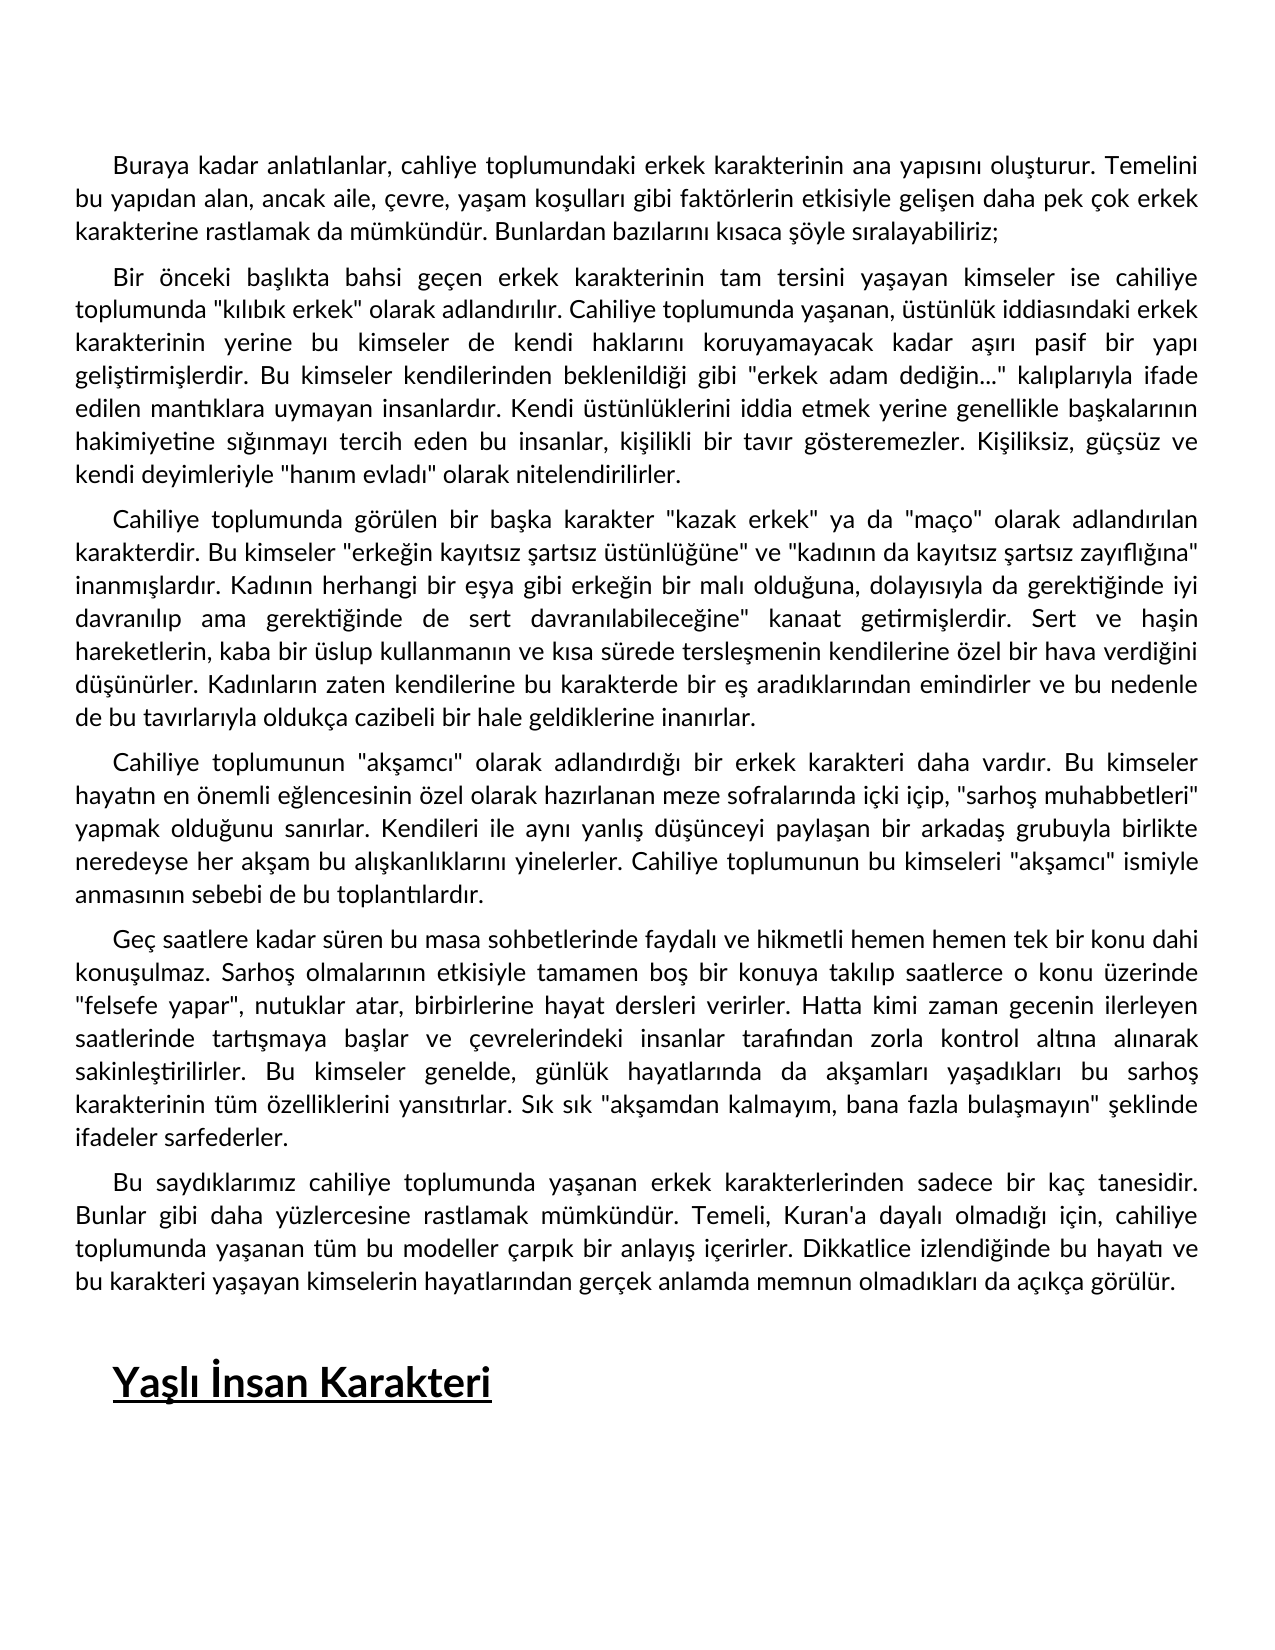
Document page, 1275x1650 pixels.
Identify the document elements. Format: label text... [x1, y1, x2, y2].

text Bu saydıklarımız cahiliye toplumunda yaşanan erkek karakterlerinden sadece bir kaç tanesidir. Bunlar gibi daha yüzlercesine rastlamak mümkündür. Temeli, Kuran'a dayalı olmadığı için, cahiliye toplumunda yaşanan tüm bu modeller çarpık bir anlayış içerirler. Dikkatlice izlendiğinde bu hayatı ve bu karakteri yaşayan kimselerin hayatlarından gerçek anlamda memnun olmadıkları da açıkça görülür. [75, 1167, 1200, 1296]
subtitle Yaşlı İnsan Karakteri [112, 1357, 1200, 1407]
text Cahiliye toplumunun "akşamcı" olarak adlandırdığı bir erkek karakteri daha vardır. Bu kimseler hayatın en önemli eğlencesinin özel olarak hazırlanan meze sofralarında içki içip, "sarhoş muhabbetleri" yapmak olduğunu sanırlar. Kendileri ile aynı yanlış düşünceyi paylaşan bir arkadaş grubuyla birlikte neredeyse her akşam bu alışkanlıklarını yinelerler. Cahiliye toplumunun bu kimseleri "akşamcı" ismiyle anmasının sebebi de bu toplantılardır. [75, 747, 1200, 909]
text Buraya kadar anlatılanlar, cahliye toplumundaki erkek karakterinin ana yapısını oluşturur. Temelini bu yapıdan alan, ancak aile, çevre, yaşam koşulları gibi faktörlerin etkisiyle gelişen daha pek çok erkek karakterine rastlamak da mümkündür. Bunlardan bazılarını kısaca şöyle sıralayabiliriz; [75, 150, 1200, 246]
text Geç saatlere kadar süren bu masa sohbetlerinde faydalı ve hikmetli hemen hemen tek bir konu dahi konuşulmaz. Sarhoş olmalarının etkisiyle tamamen boş bir konuya takılıp saatlerce o konu üzerinde "felsefe yapar", nutuklar atar, birbirlerine hayat dersleri verirler. Hatta kimi zaman gecenin ilerleyen saatlerinde tartışmaya başlar ve çevrelerindeki insanlar tarafından zorla kontrol altına alınarak sakinleştirilirler. Bu kimseler genelde, günlük hayatlarında da akşamları yaşadıkları bu sarhoş karakterinin tüm özelliklerini yansıtırlar. Sık sık "akşamdan kalmayım, bana fazla bulaşmayın" şeklinde ifadeler sarfederler. [75, 924, 1200, 1152]
text Bir önceki başlıkta bahsi geçen erkek karakterinin tam tersini yaşayan kimseler ise cahiliye toplumunda "kılıbık erkek" olarak adlandırılır. Cahiliye toplumunda yaşanan, üstünlük iddiasındaki erkek karakterinin yerine bu kimseler de kendi haklarını koruyamayacak kadar aşırı pasif bir yapı geliştirmişlerdir. Bu kimseler kendilerinden beklenildiği gibi "erkek adam dediğin..." kalıplarıyla ifade edilen mantıklara uymayan insanlardır. Kendi üstünlüklerini iddia etmek yerine genellikle başkalarının hakimiyetine sığınmayı tercih eden bu insanlar, kişilikli bir tavır gösteremezler. Kişiliksiz, güçsüz ve kendi deyimleriyle "hanım evladı" olarak nitelendirilirler. [75, 261, 1200, 489]
text Cahiliye toplumunda görülen bir başka karakter "kazak erkek" ya da "maço" olarak adlandırılan karakterdir. Bu kimseler "erkeğin kayıtsız şartsız üstünlüğüne" ve "kadının da kayıtsız şartsız zayıflığına" inanmışlardır. Kadının herhangi bir eşya gibi erkeğin bir malı olduğuna, dolayısıyla da gerektiğinde iyi davranılıp ama gerektiğinde de sert davranılabileceğine" kanaat getirmişlerdir. Sert ve haşin hareketlerin, kaba bir üslup kullanmanın ve kısa sürede tersleşmenin kendilerine özel bir hava verdiğini düşünürler. Kadınların zaten kendilerine bu karakterde bir eş aradıklarından emindirler ve bu nedenle de bu tavırlarıyla oldukça cazibeli bir hale geldiklerine inanırlar. [75, 504, 1200, 732]
